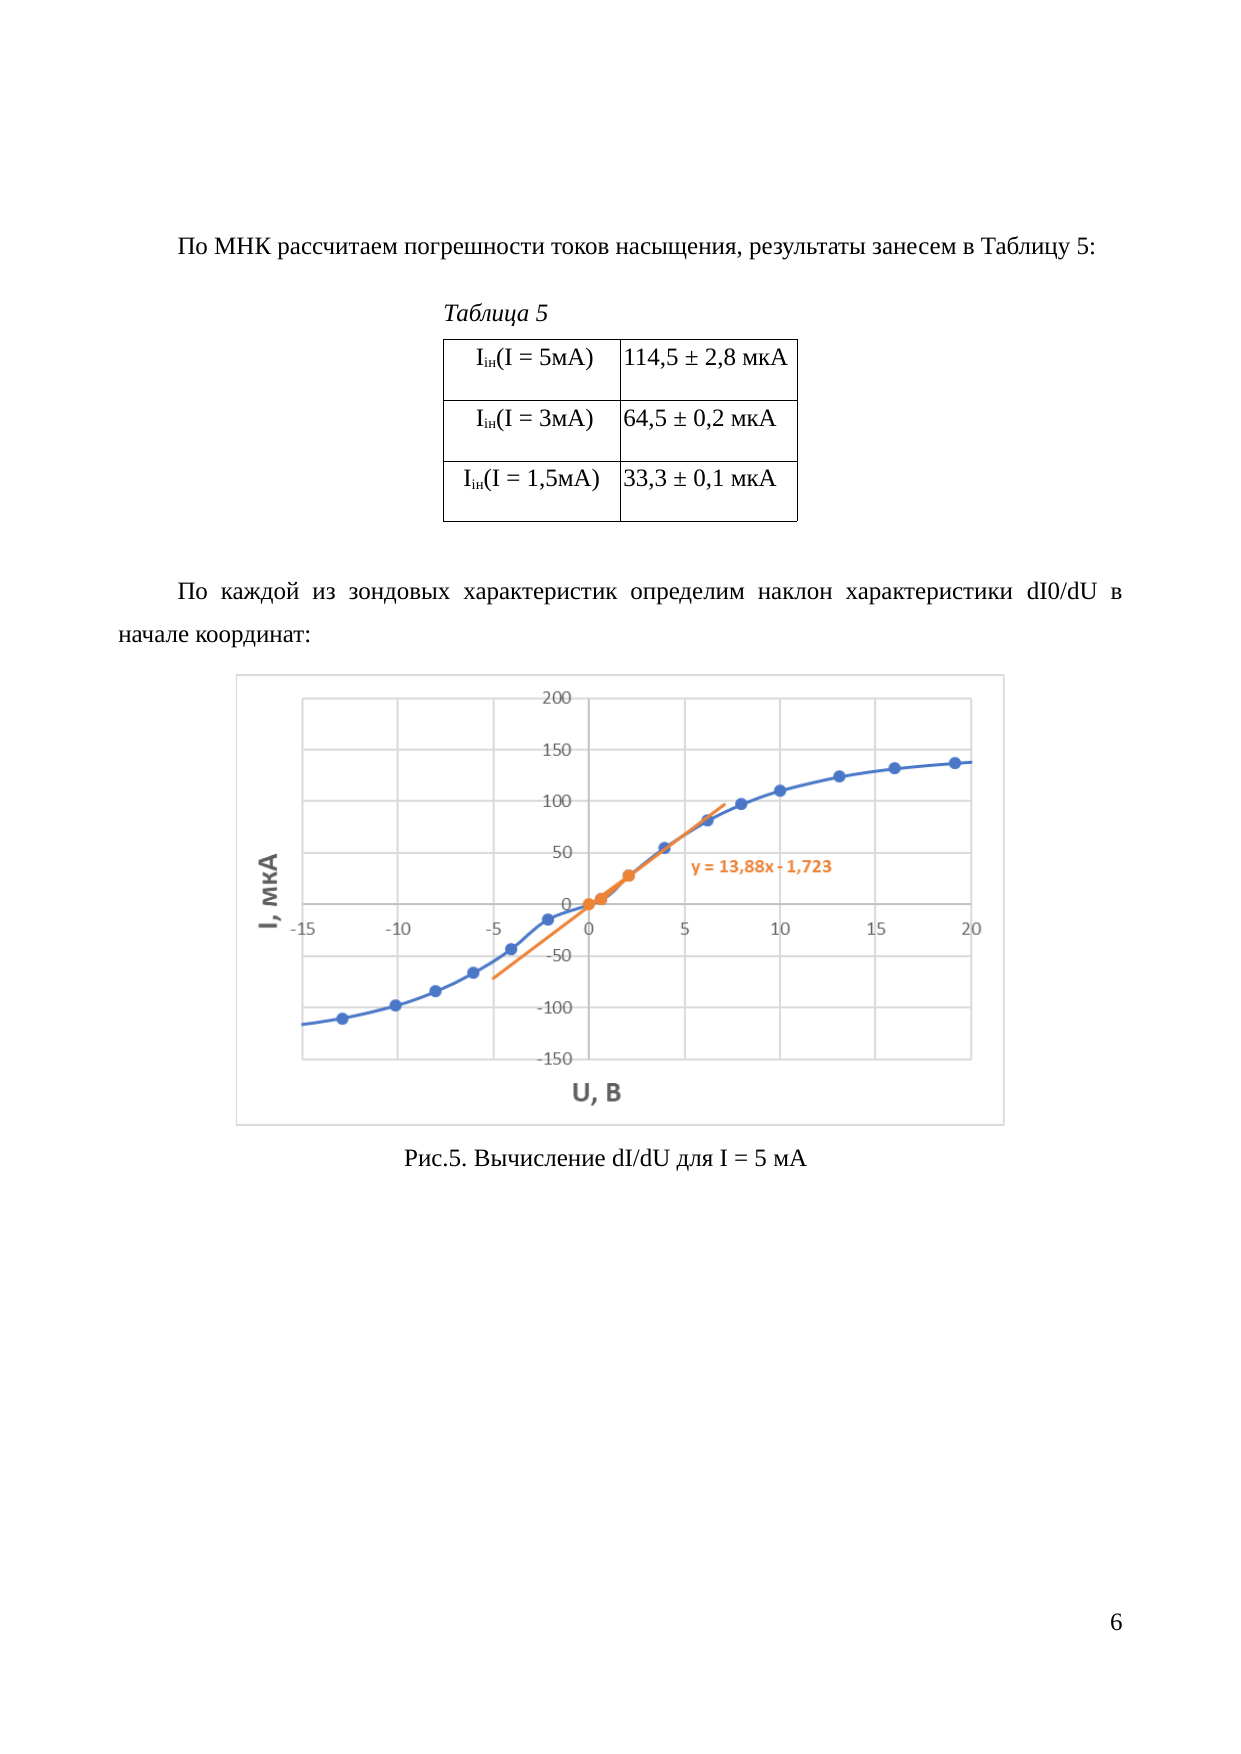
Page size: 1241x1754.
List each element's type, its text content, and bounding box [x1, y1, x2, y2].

table_cell 64,5 ± 0,2 мкА [621, 401, 797, 461]
table_cell 33,3 ± 0,1 мкА [621, 462, 797, 521]
table_header Iiн(I = 5мА) [444, 340, 620, 400]
table_header 114,5 ± 2,8 мкА [621, 340, 797, 400]
text По каждой из зондовых характеристик определим наклон характеристики dI0/dU в начале координат: [118, 576, 1122, 648]
picture [235, 674, 1005, 1126]
table_cell Iiн(I = 1,5мА) [444, 462, 620, 521]
text По МНК рассчитаем погрешности токов насыщения, результаты занесем в Таблицу 5: [118, 231, 1122, 260]
text Рис.5. Вычисление dI/dU для I = 5 мА [118, 1143, 1093, 1172]
text Таблица 5 [118, 298, 1122, 327]
table_cell Iiн(I = 3мА) [444, 401, 620, 461]
